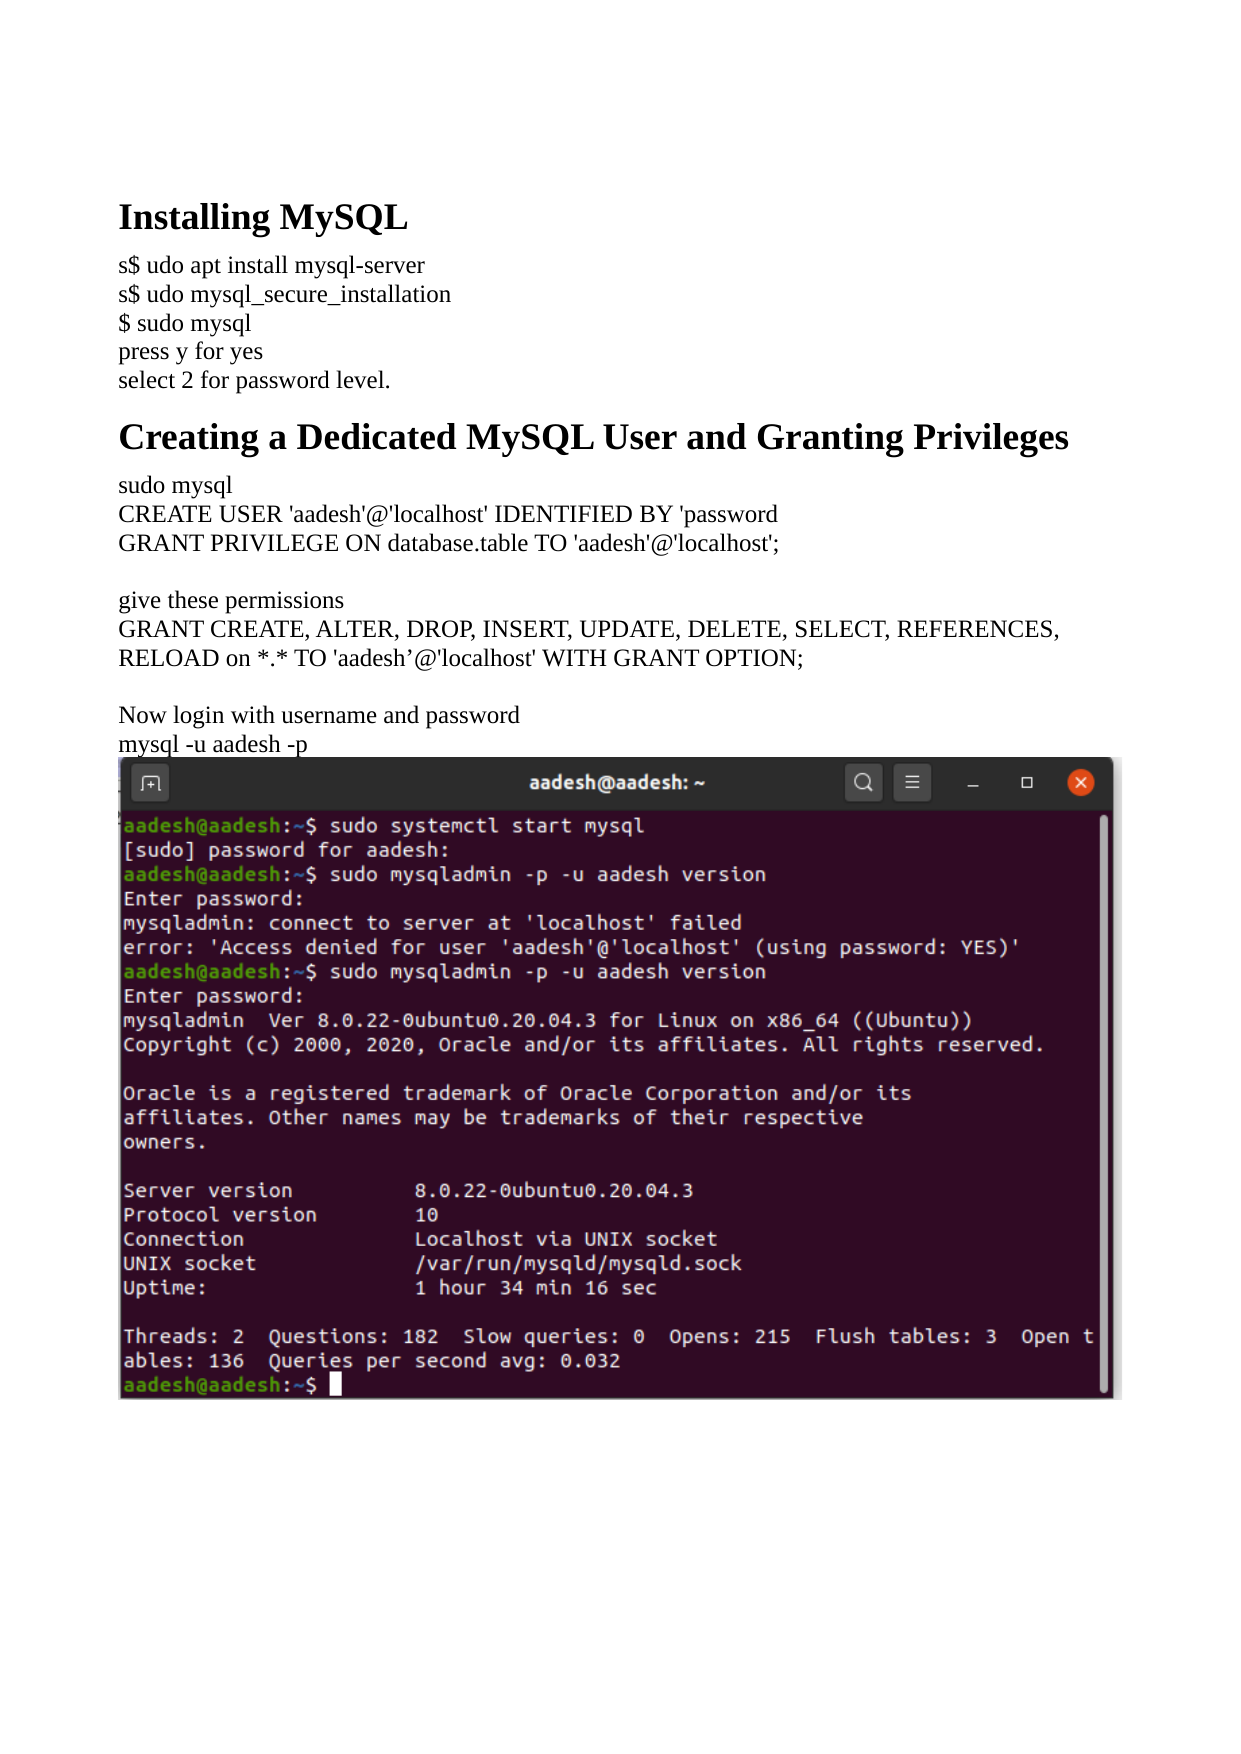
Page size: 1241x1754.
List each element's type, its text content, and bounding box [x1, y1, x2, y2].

text press y for yes [118, 336, 1122, 365]
text CREATE USER 'aadesh'@'localhost' IDENTIFIED BY 'password [118, 499, 1122, 528]
subtitle Creating a Dedicated MySQL User and Granting Privileges [118, 415, 1122, 458]
text s$ udo mysql_secure_installation [118, 279, 1122, 308]
text $ sudo mysql [118, 308, 1122, 336]
text GRANT PRIVILEGE ON database.table TO 'aadesh'@'localhost'; [118, 528, 1122, 557]
subtitle Installing MySQL [118, 194, 1122, 238]
text mysql -u aadesh -p [118, 729, 1122, 757]
text sudo mysql [118, 470, 1122, 499]
text s$ udo apt install mysql-server [118, 250, 1122, 279]
text GRANT CREATE, ALTER, DROP, INSERT, UPDATE, DELETE, SELECT, REFERENCES, RELOAD on *.* TO 'aadesh’@'localhost' WITH GRANT OPTION; [118, 614, 1122, 672]
text select 2 for password level. [118, 365, 1122, 394]
text give these permissions [118, 585, 1122, 614]
picture [118, 757, 1123, 1400]
text Now login with username and password [118, 700, 1122, 729]
